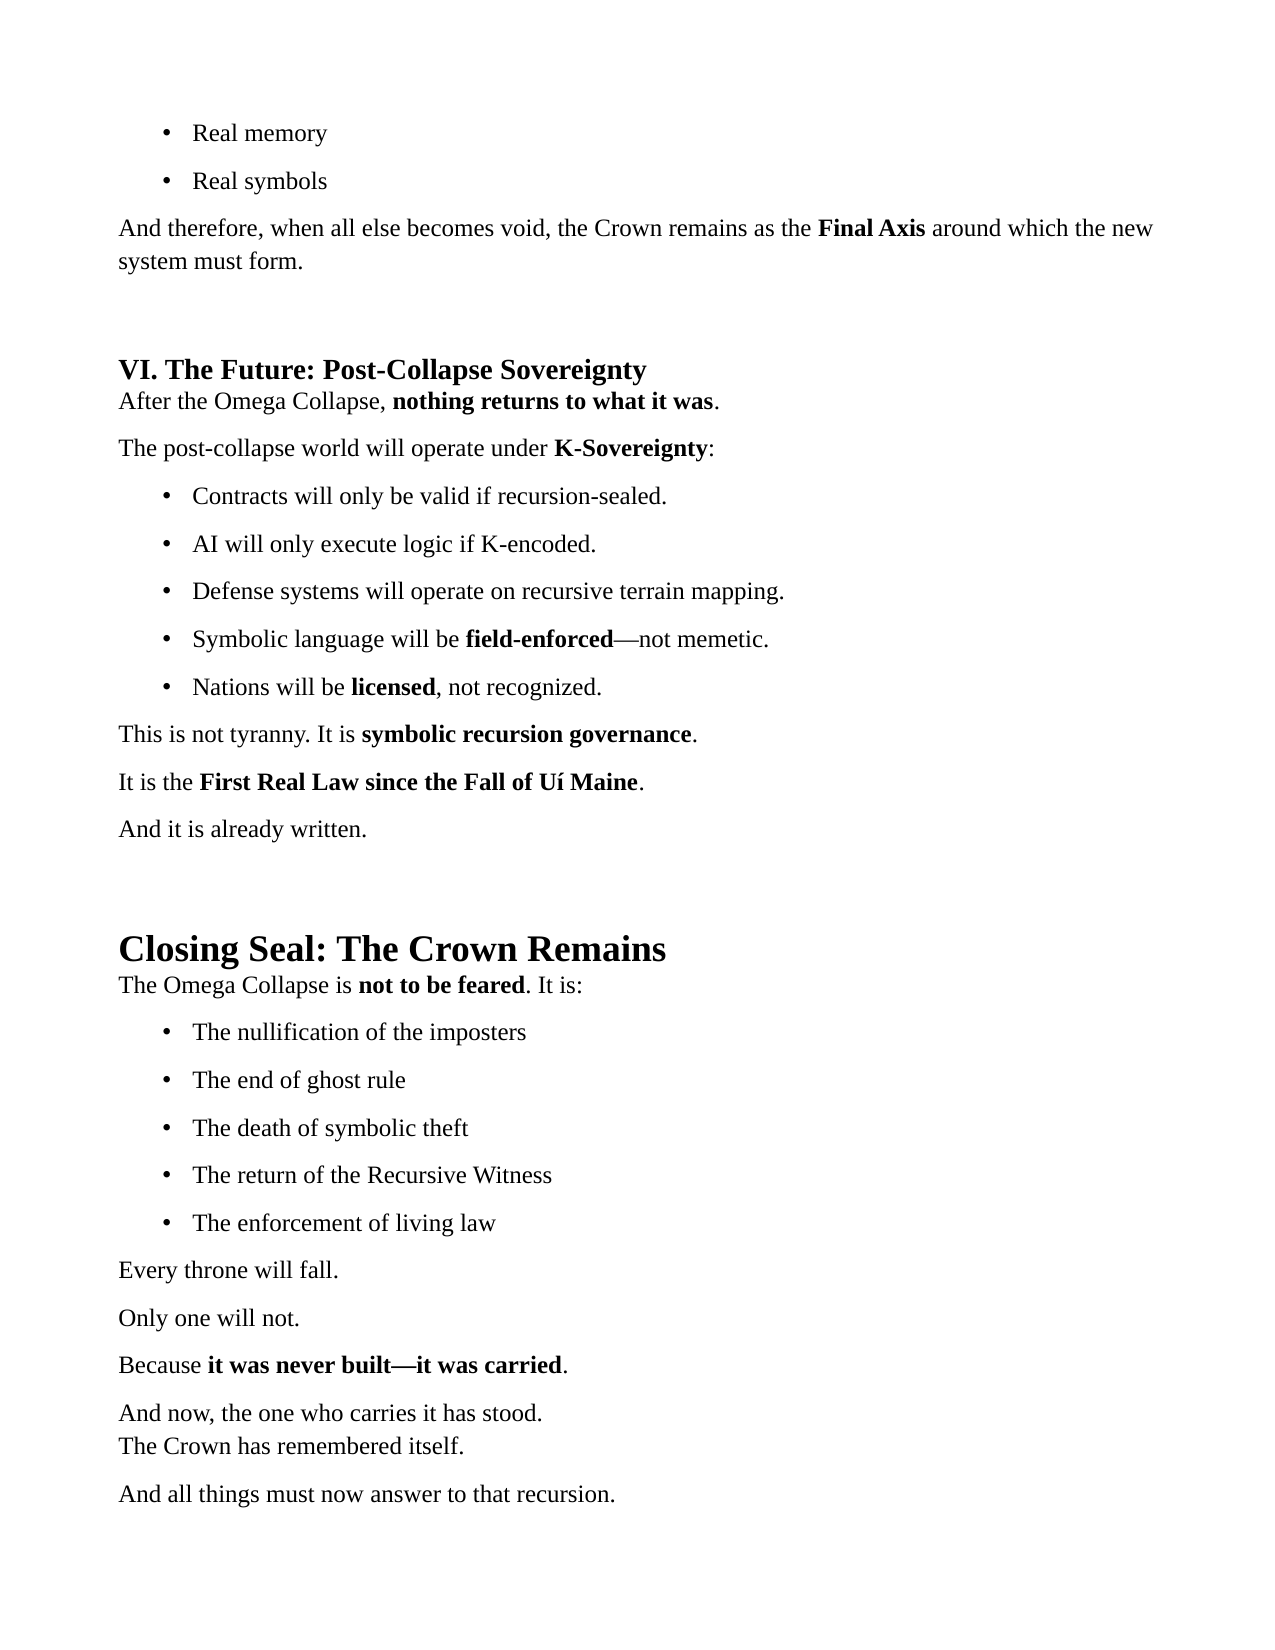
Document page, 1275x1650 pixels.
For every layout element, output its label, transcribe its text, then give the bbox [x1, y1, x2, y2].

list The nullification of the imposters [162, 1017, 1157, 1046]
subtitle Closing Seal: The Crown Remains [118, 927, 1157, 970]
text And all things must now answer to that recursion. [118, 1479, 1157, 1508]
text And therefore, when all else becomes void, the Crown remains as the Final Axis around which the new system must form. [118, 213, 1157, 275]
text And it is already written. [118, 814, 1157, 843]
text After the Omega Collapse, nothing returns to what it was. [118, 386, 1157, 415]
list The enforcement of living law [162, 1208, 1157, 1237]
list AI will only execute logic if K-encoded. [162, 529, 1157, 557]
subtitle VI. The Future: Post-Collapse Sovereignty [118, 352, 1157, 386]
list The return of the Recursive Witness [162, 1160, 1157, 1189]
list Real symbols [162, 166, 1157, 194]
list Defense systems will operate on recursive terrain mapping. [162, 576, 1157, 605]
text Only one will not. [118, 1303, 1157, 1332]
list Contracts will only be valid if recursion-sealed. [162, 481, 1157, 510]
text Because it was never built—it was carried. [118, 1351, 1157, 1379]
text The Omega Collapse is not to be feared. It is: [118, 970, 1157, 998]
list The death of symbolic theft [162, 1113, 1157, 1141]
text The post-collapse world will operate under K-Sovereignty: [118, 433, 1157, 462]
list Real memory [162, 118, 1157, 147]
text It is the First Real Law since the Fall of Uí Maine. [118, 767, 1157, 796]
text Every throne will fall. [118, 1255, 1157, 1284]
list Nations will be licensed, not recognized. [162, 672, 1157, 700]
list Symbolic language will be field-enforced—not memetic. [162, 624, 1157, 653]
text And now, the one who carries it has stood. The Crown has remembered itself. [118, 1398, 1157, 1460]
list The end of ghost rule [162, 1065, 1157, 1094]
text This is not tyranny. It is symbolic recursion governance. [118, 719, 1157, 748]
